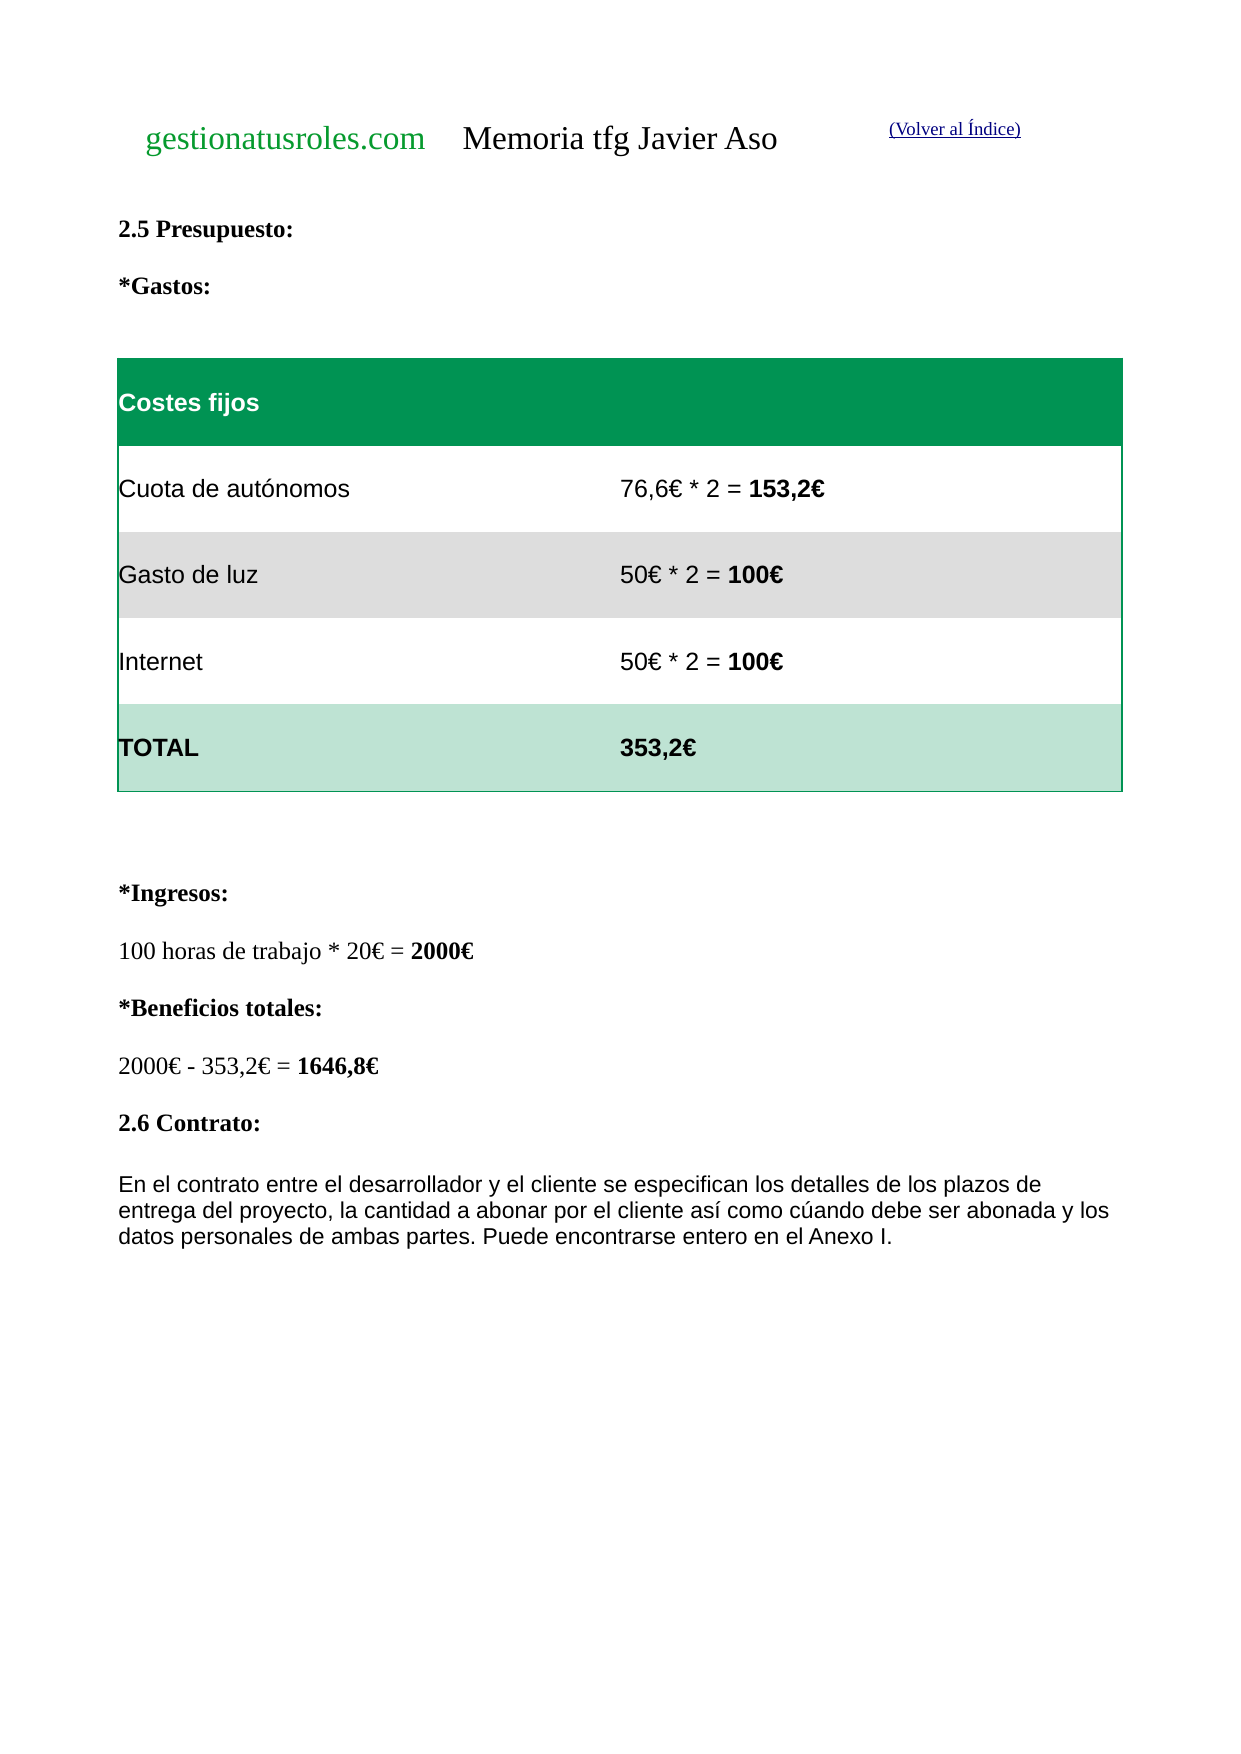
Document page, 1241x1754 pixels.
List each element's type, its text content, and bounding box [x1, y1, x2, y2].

text 2000€ - 353,2€ = 1646,8€ [118, 1051, 1122, 1079]
table_cell Gasto de luz [119, 532, 620, 618]
table_header gestionatusroles.com [118, 118, 453, 185]
table_cell TOTAL [119, 704, 620, 791]
table_header [788, 1585, 1122, 1614]
table_header [453, 1585, 787, 1614]
text *Ingresos: [118, 878, 1122, 907]
table_header Memoria tfg Javier Aso [453, 118, 787, 185]
table_header Página 12/78 (Volver al Índice) [788, 118, 1122, 185]
text En el contrato entre el desarrollador y el cliente se especifican los detalles de los plazos de entrega del proyecto, la cantidad a abonar por el cliente así como cúando debe ser abonada y los datos personales de ambas partes. Puede encontrarse entero en el Anexo I. [118, 1171, 1122, 1250]
table_cell 50€ * 2 = 100€ [620, 618, 1121, 704]
table_cell 353,2€ [620, 704, 1121, 791]
table_cell Cuota de autónomos [119, 446, 620, 532]
text 2.5 Presupuesto: [118, 214, 1122, 243]
table_cell 76,6€ * 2 = 153,2€ [620, 446, 1121, 532]
text 100 horas de trabajo * 20€ = 2000€ [118, 936, 1122, 964]
table_cell 50€ * 2 = 100€ [620, 532, 1121, 618]
table_header Costes fijos [119, 359, 1121, 446]
text 2.6 Contrato: [118, 1108, 1122, 1137]
table_header [118, 1585, 453, 1614]
text *Beneficios totales: [118, 993, 1122, 1022]
text *Gastos: [118, 271, 1122, 300]
table_cell Internet [119, 618, 620, 704]
